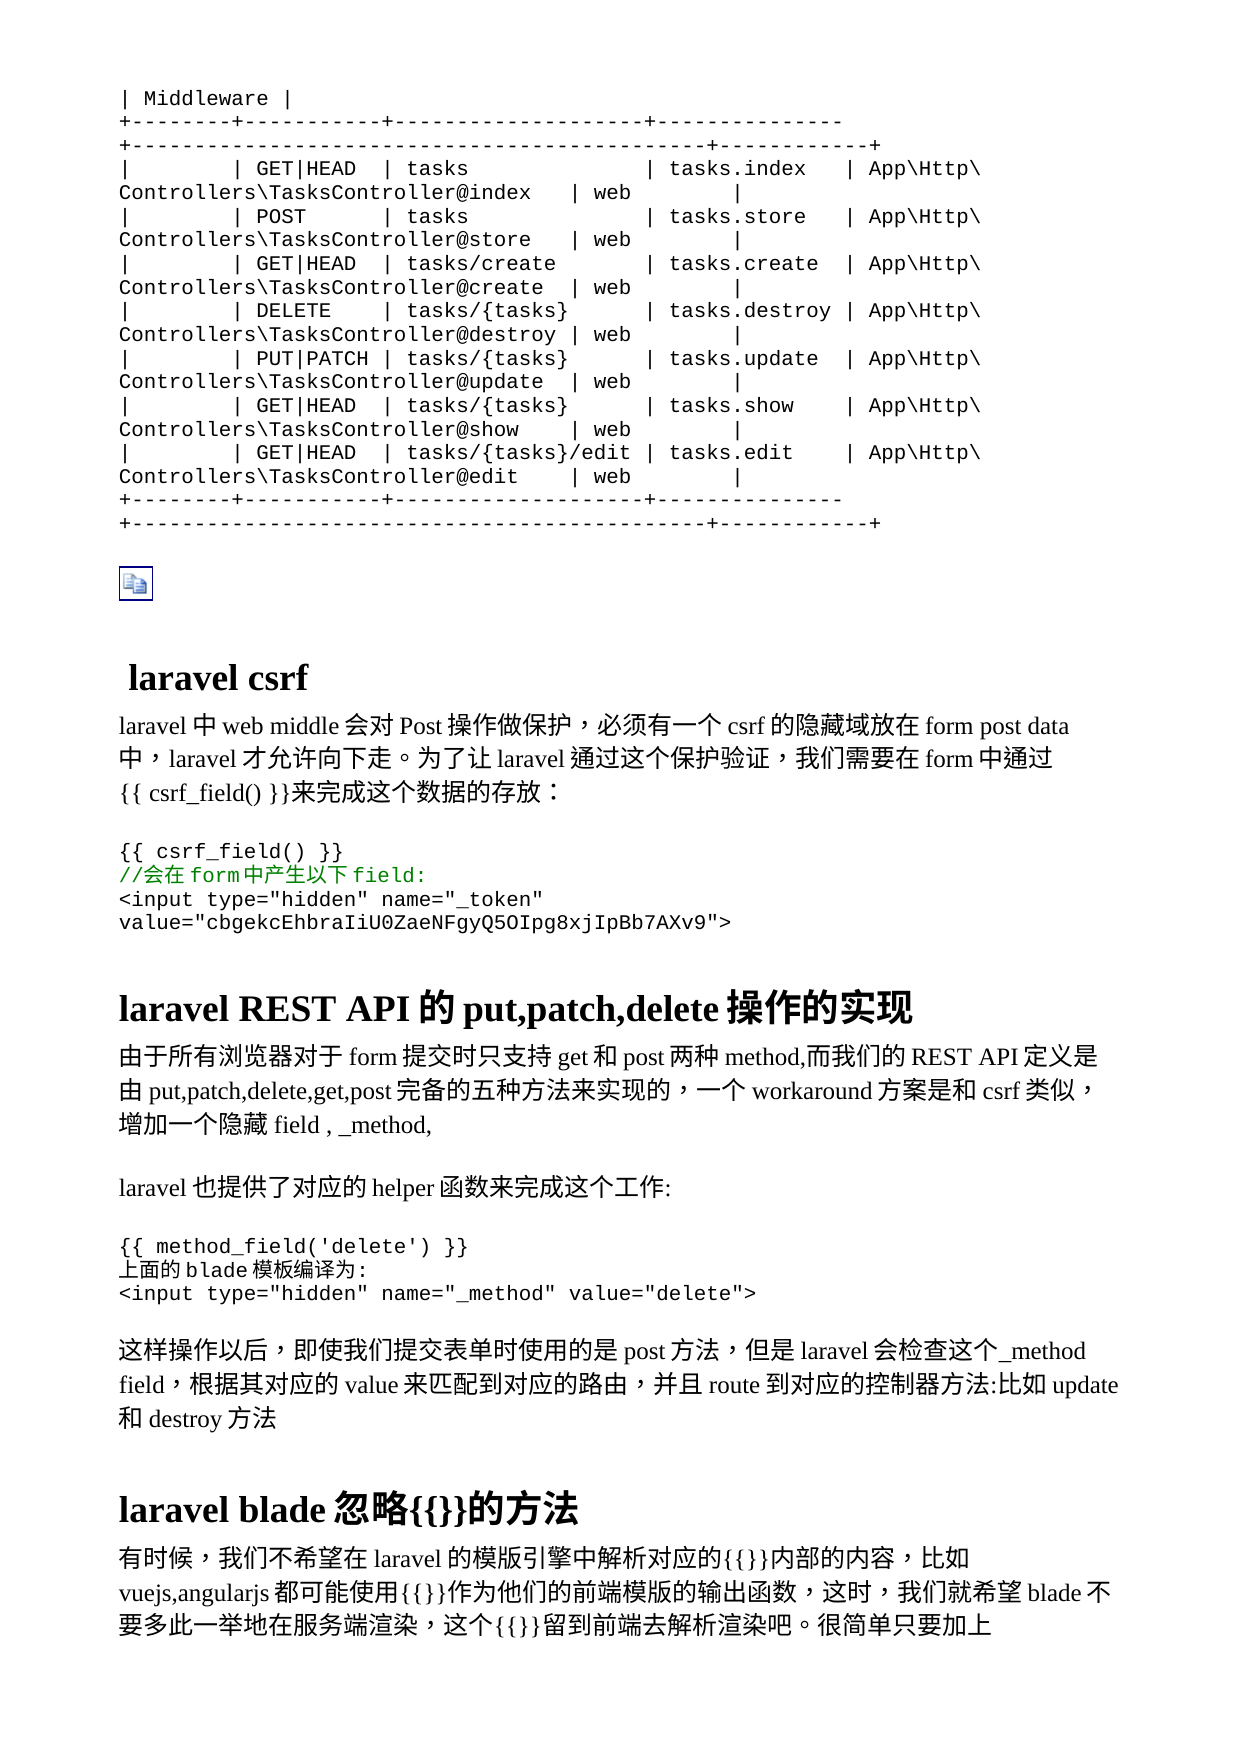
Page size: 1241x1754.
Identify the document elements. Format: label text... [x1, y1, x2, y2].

text laravel中web middle会对Post操作做保护，必须有一个csrf的隐藏域放在form post data中，laravel才允许向下走。为了让laravel通过这个保护验证，我们需要在form中通过{{ csrf_field() }}来完成这个数据的存放： [119, 711, 1121, 807]
picture [120, 568, 152, 599]
text | | PUT|PATCH | tasks/{tasks} | tasks.update | App\Http\Controllers\TasksController@update | web | [119, 348, 1121, 395]
text | | GET|HEAD | tasks/{tasks}/edit | tasks.edit | App\Http\Controllers\TasksController@edit | web | [119, 442, 1121, 489]
text | | DELETE | tasks/{tasks} | tasks.destroy | App\Http\Controllers\TasksController@destroy | web | [119, 300, 1121, 348]
text 上面的blade模板编译为: [119, 1260, 1121, 1283]
text | | GET|HEAD | tasks | tasks.index | App\Http\Controllers\TasksController@index | web | [119, 158, 1121, 206]
text 有时候，我们不希望在laravel的模版引擎中解析对应的{{}}内部的内容，比如vuejs,angularjs都可能使用{{}}作为他们的前端模版的输出函数，这时，我们就希望blade不要多此一举地在服务端渲染，这个{{}}留到前端去解析渲染吧。很简单只要加上 [119, 1544, 1121, 1641]
text 由于所有浏览器对于form提交时只支持get和post两种method,而我们的REST API定义是由put,patch,delete,get,post完备的五种方法来实现的，一个workaround方案是和csrf类似，增加一个隐藏field , _method, [119, 1042, 1121, 1139]
subtitle laravel csrf [119, 655, 1121, 698]
text | Middleware | [119, 87, 1121, 111]
subtitle laravel blade忽略{{}}的方法 [119, 1488, 1121, 1532]
text +--------+-----------+--------------------+---------------+----------------------------------------------+------------+ [119, 111, 1121, 158]
text //会在form中产生以下field: [119, 865, 1121, 888]
text | | GET|HEAD | tasks/create | tasks.create | App\Http\Controllers\TasksController@create | web | [119, 253, 1121, 300]
text <input type="hidden" name="_method" value="delete"> [119, 1283, 1121, 1307]
text | | GET|HEAD | tasks/{tasks} | tasks.show | App\Http\Controllers\TasksController@show | web | [119, 395, 1121, 442]
text +--------+-----------+--------------------+---------------+----------------------------------------------+------------+ [119, 489, 1121, 537]
text | | POST | tasks | tasks.store | App\Http\Controllers\TasksController@store | web | [119, 206, 1121, 253]
text {{ csrf_field() }} [119, 841, 1121, 865]
text {{ method_field('delete') }} [119, 1236, 1121, 1260]
subtitle laravel REST API的put,patch,delete操作的实现 [119, 986, 1121, 1030]
text 这样操作以后，即使我们提交表单时使用的是post方法，但是laravel会检查这个_method field，根据其对应的value来匹配到对应的路由，并且route到对应的控制器方法:比如update和destroy方法 [119, 1336, 1121, 1433]
text <input type="hidden" name="_token" value="cbgekcEhbraIiU0ZaeNFgyQ5OIpg8xjIpBb7AXv9"> [119, 888, 1121, 936]
text laravel也提供了对应的helper函数来完成这个工作: [119, 1173, 1121, 1202]
